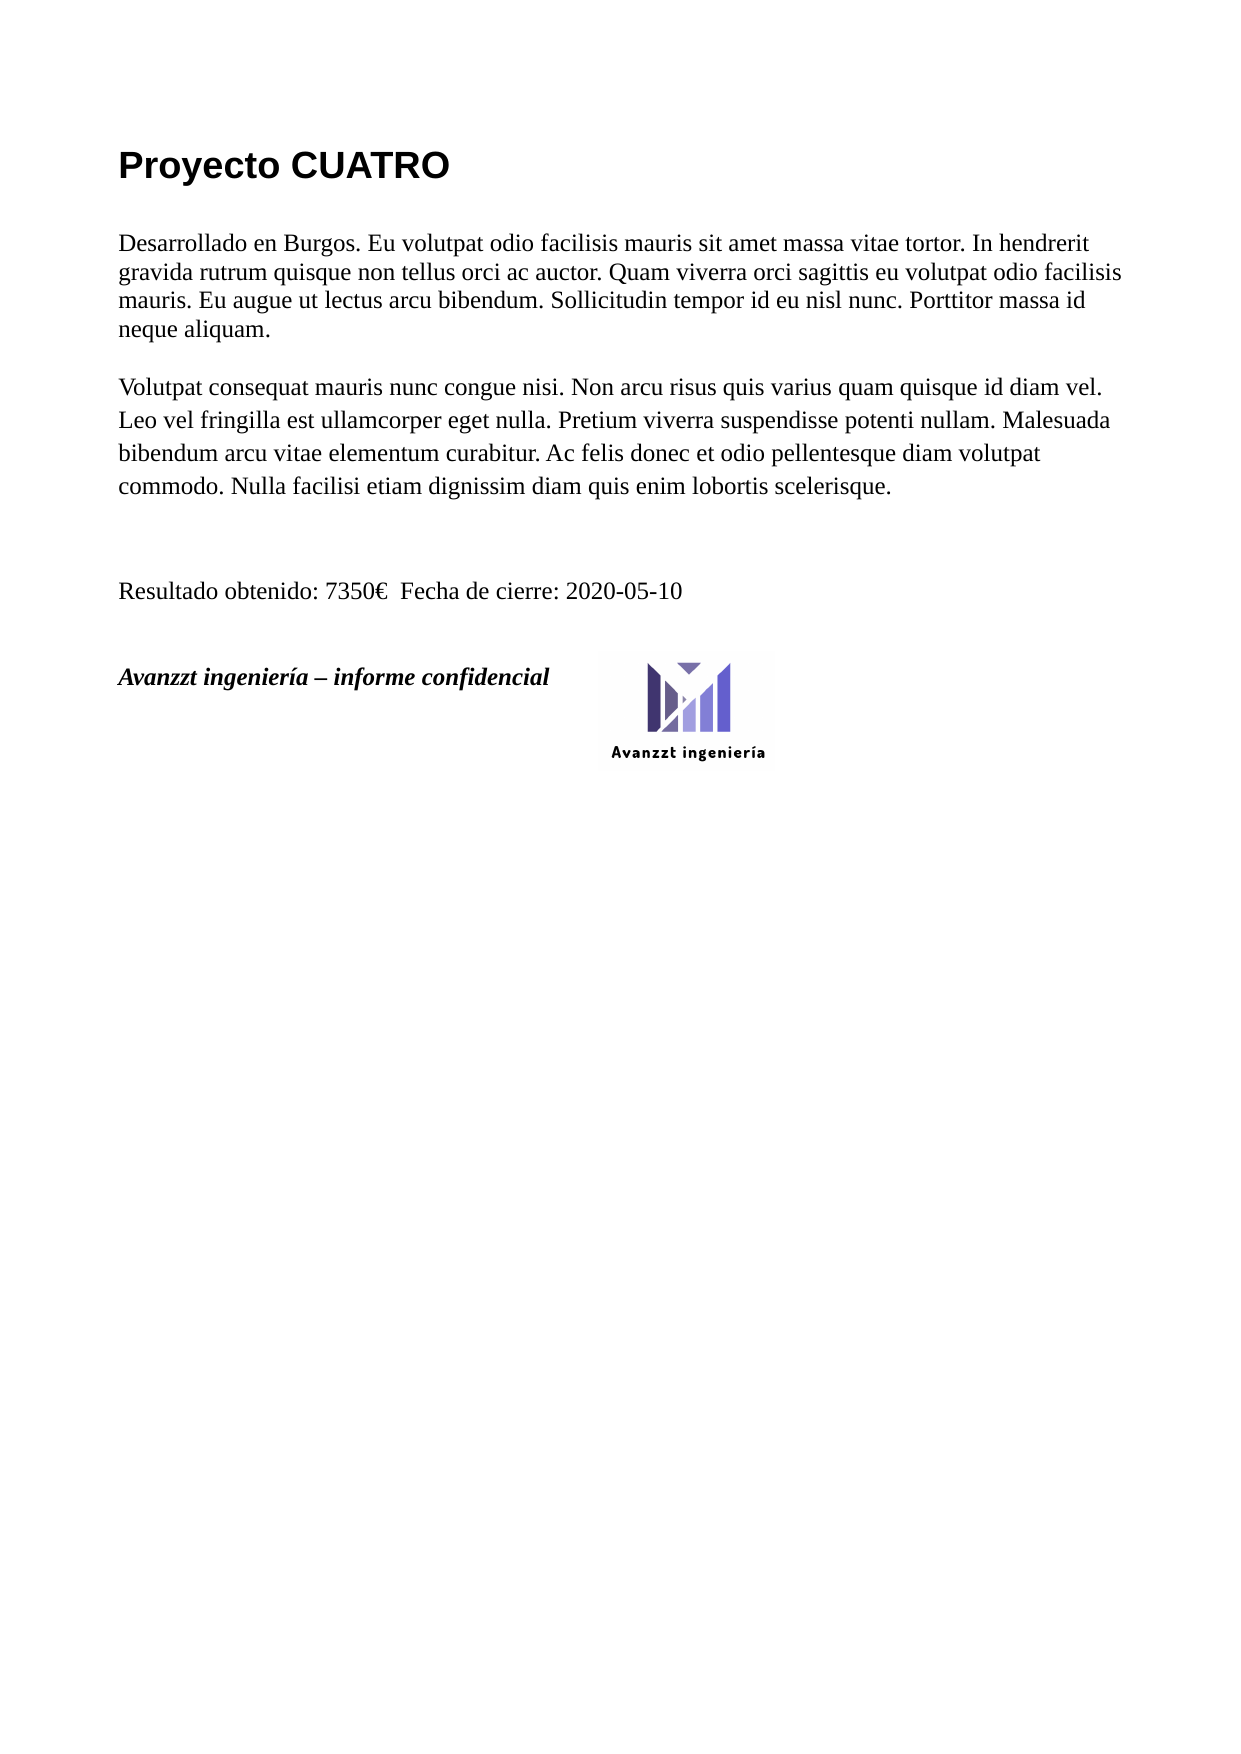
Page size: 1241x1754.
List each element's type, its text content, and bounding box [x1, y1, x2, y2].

text Resultado obtenido: 7350€ Fecha de cierre: 2020-05-10 [118, 576, 1122, 605]
text [775, 662, 1122, 691]
text Desarrollado en Burgos. Eu volutpat odio facilisis mauris sit amet massa vitae tortor. In hendrerit gravida rutrum quisque non tellus orci ac auctor. Quam viverra orci sagittis eu volutpat odio facilisis mauris. Eu augue ut lectus arcu bibendum. Sollicitudin tempor id eu nisl nunc. Porttitor massa id neque aliquam. [118, 228, 1122, 343]
picture [597, 651, 775, 771]
text Avanzzt ingeniería – informe confidencial [118, 662, 597, 691]
text Volutpat consequat mauris nunc congue nisi. Non arcu risus quis varius quam quisque id diam vel. Leo vel fringilla est ullamcorper eget nulla. Pretium viverra suspendisse potenti nullam. Malesuada bibendum arcu vitae elementum curabitur. Ac felis donec et odio pellentesque diam volutpat commodo. Nulla facilisi etiam dignissim diam quis enim lobortis scelerisque. [118, 372, 1122, 499]
subtitle Proyecto CUATRO [118, 143, 1122, 187]
